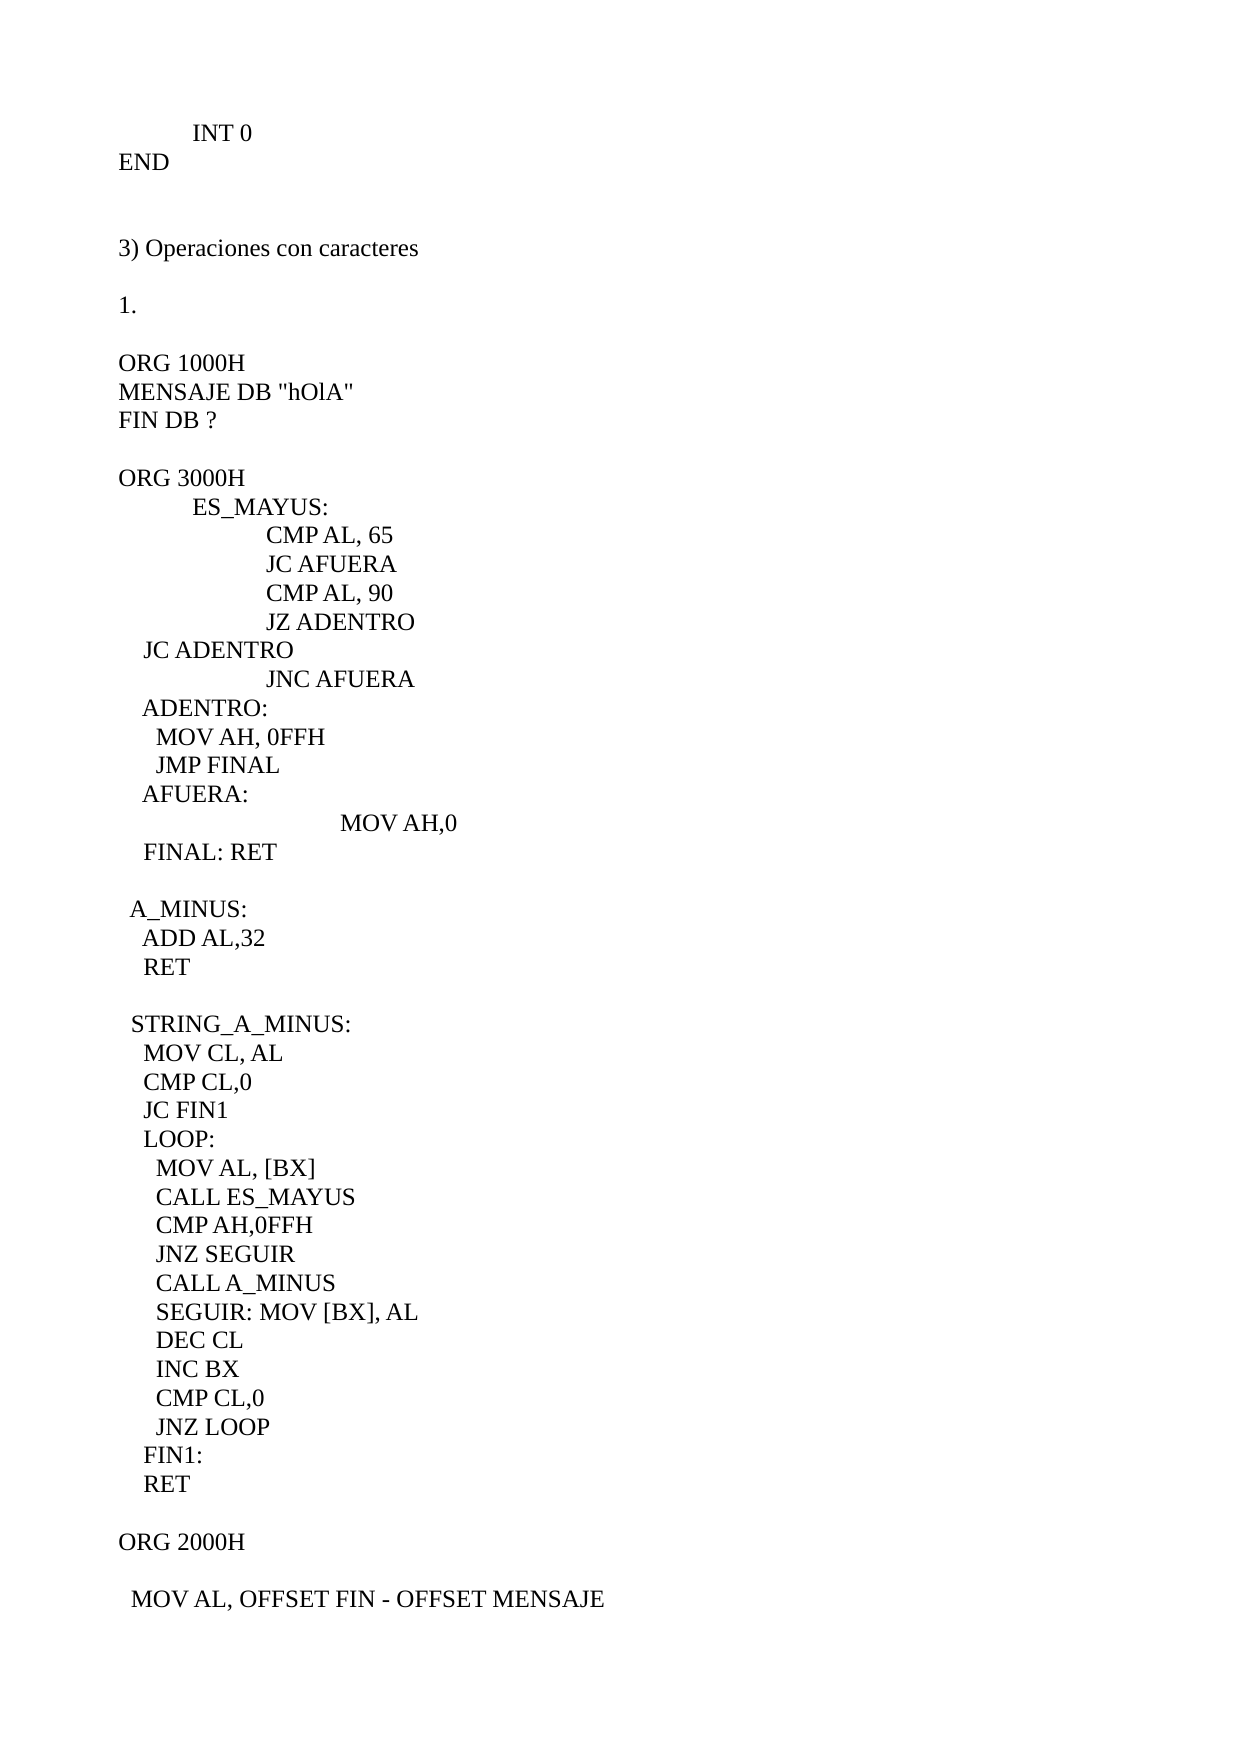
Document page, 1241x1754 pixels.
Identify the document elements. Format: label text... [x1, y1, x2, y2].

text CMP AL, 90 [118, 578, 1122, 607]
text JZ ADENTRO [118, 607, 1122, 636]
text ORG 3000H [118, 463, 1122, 492]
text JMP FINAL [118, 751, 1122, 779]
text CMP AL, 65 [118, 521, 1122, 549]
text MOV AH, 0FFH [118, 722, 1122, 751]
text 3) Operaciones con caracteres [118, 233, 1122, 262]
text DEC CL [118, 1326, 1122, 1354]
text JC FIN1 [118, 1096, 1122, 1124]
text JNC AFUERA [118, 664, 1122, 693]
text FINAL: RET [118, 837, 1122, 866]
text CMP AH,0FFH [118, 1211, 1122, 1239]
text A_MINUS: [118, 894, 1122, 923]
text MOV CL, AL [118, 1038, 1122, 1067]
text AFUERA: [118, 779, 1122, 808]
text END [118, 147, 1122, 176]
text CALL A_MINUS [118, 1268, 1122, 1297]
text JC AFUERA [118, 549, 1122, 578]
text 1. [118, 291, 1122, 319]
text INC BX [118, 1354, 1122, 1383]
text CMP CL,0 [118, 1067, 1122, 1096]
text STRING_A_MINUS: [118, 1009, 1122, 1038]
text MOV AL, OFFSET FIN - OFFSET MENSAJE [118, 1584, 1122, 1613]
text JNZ SEGUIR [118, 1239, 1122, 1268]
text MOV AH,0 [118, 808, 1122, 837]
text FIN DB ? [118, 406, 1122, 434]
text JNZ LOOP [118, 1412, 1122, 1441]
text ADD AL,32 [118, 923, 1122, 952]
text ORG 2000H [118, 1527, 1122, 1556]
text MOV AL, [BX] [118, 1153, 1122, 1182]
text CALL ES_MAYUS [118, 1182, 1122, 1211]
text RET [118, 952, 1122, 981]
text INT 0 [118, 118, 1122, 147]
text ORG 1000H [118, 348, 1122, 377]
text RET [118, 1469, 1122, 1498]
text ES_MAYUS: [118, 492, 1122, 521]
text SEGUIR: MOV [BX], AL [118, 1297, 1122, 1326]
text JC ADENTRO [118, 636, 1122, 664]
text LOOP: [118, 1124, 1122, 1153]
text CMP CL,0 [118, 1383, 1122, 1412]
text ADENTRO: [118, 693, 1122, 722]
text MENSAJE DB "hOlA" [118, 377, 1122, 406]
text FIN1: [118, 1441, 1122, 1469]
